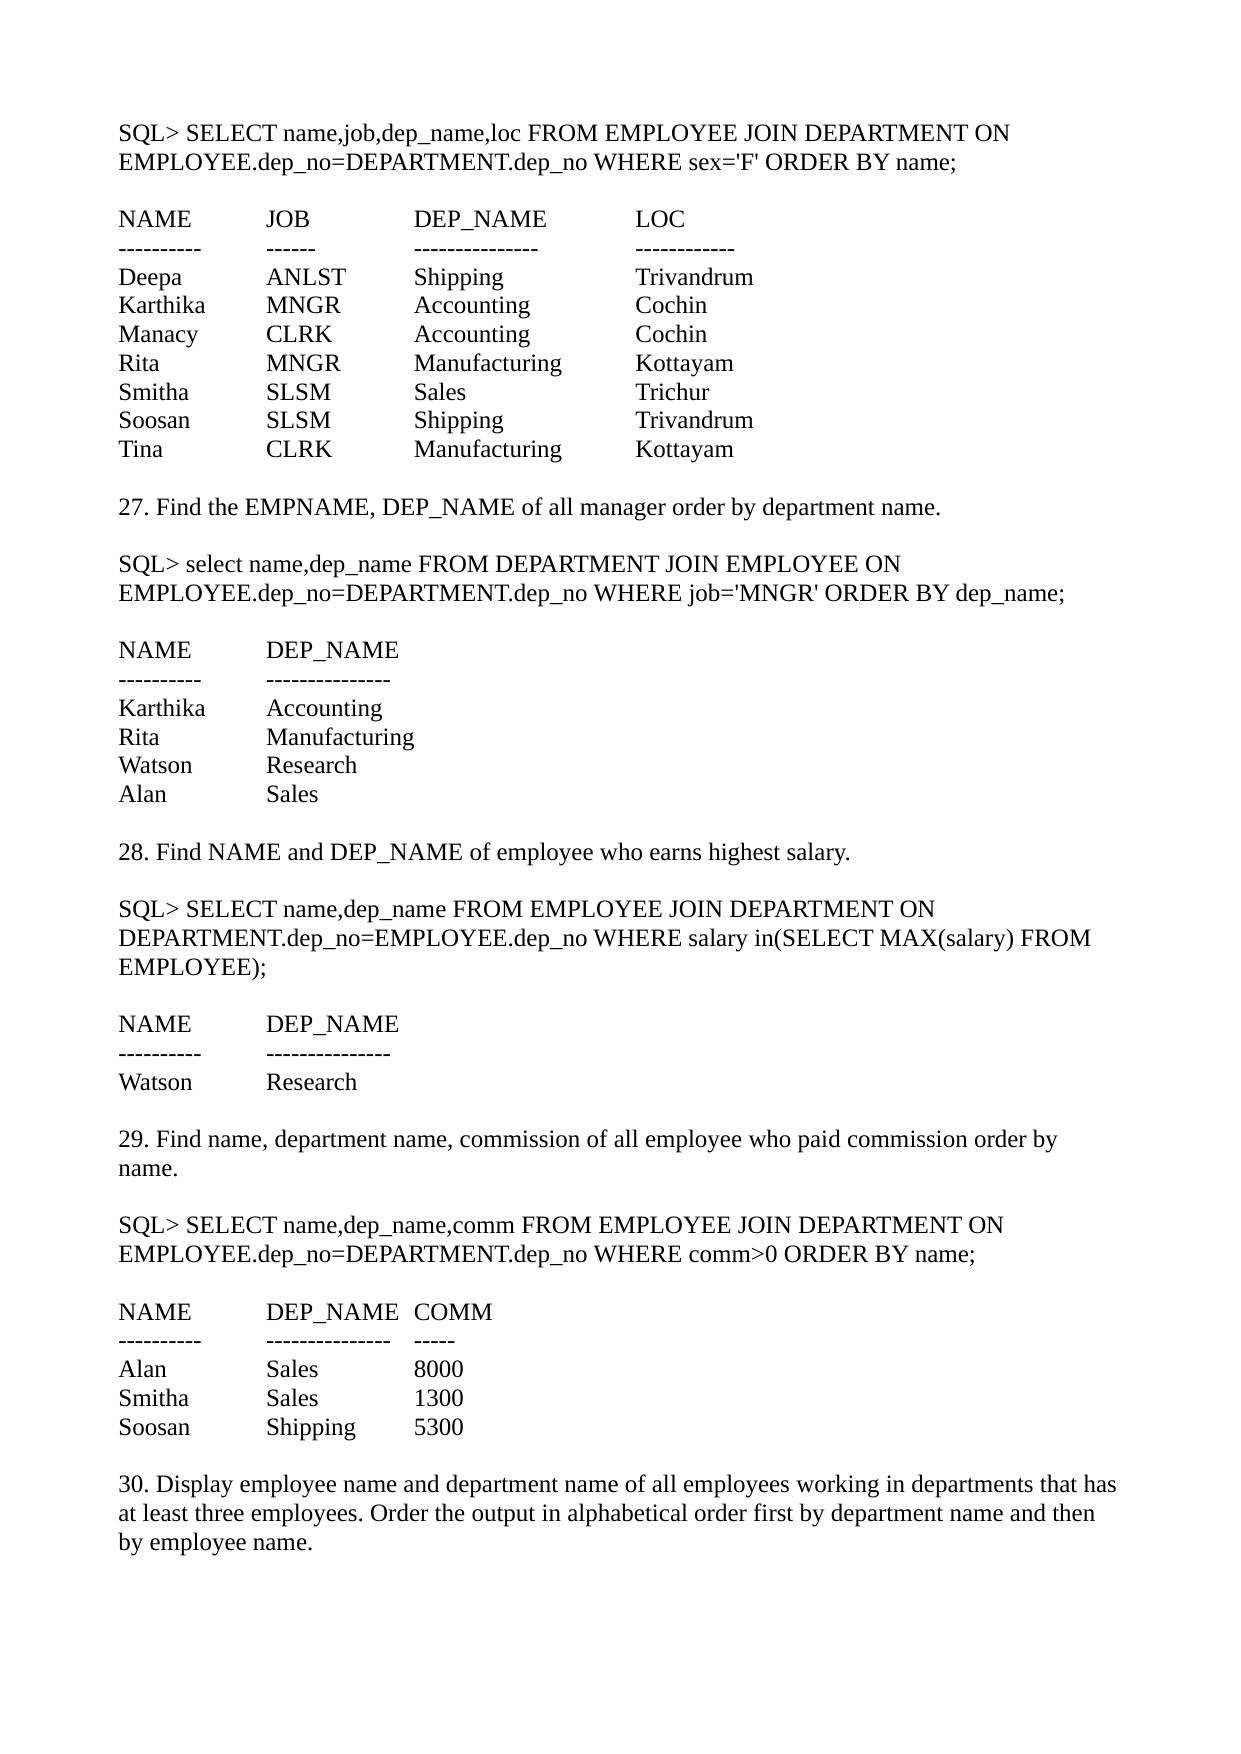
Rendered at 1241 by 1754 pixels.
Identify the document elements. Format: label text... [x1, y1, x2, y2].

text Smitha Sales 1300 [118, 1383, 1122, 1412]
text Deepa ANLST Shipping Trivandrum [118, 262, 1122, 291]
text SQL> select name,dep_name FROM DEPARTMENT JOIN EMPLOYEE ON EMPLOYEE.dep_no=DEPARTMENT.dep_no WHERE job='MNGR' ORDER BY dep_name; [118, 549, 1122, 607]
text Tina CLRK Manufacturing Kottayam [118, 434, 1122, 463]
text Karthika Accounting [118, 693, 1122, 722]
text NAME DEP_NAME COMM [118, 1297, 1122, 1326]
text Rita Manufacturing [118, 722, 1122, 751]
text Alan Sales 8000 [118, 1354, 1122, 1383]
text Alan Sales [118, 779, 1122, 808]
text Soosan SLSM Shipping Trivandrum [118, 406, 1122, 434]
text 28. Find NAME and DEP_NAME of employee who earns highest salary. [118, 837, 1122, 866]
text Karthika MNGR Accounting Cochin [118, 291, 1122, 319]
text SQL> SELECT name,job,dep_name,loc FROM EMPLOYEE JOIN DEPARTMENT ON EMPLOYEE.dep_no=DEPARTMENT.dep_no WHERE sex='F' ORDER BY name; [118, 118, 1122, 176]
text Watson Research [118, 751, 1122, 779]
text SQL> SELECT name,dep_name FROM EMPLOYEE JOIN DEPARTMENT ON DEPARTMENT.dep_no=EMPLOYEE.dep_no WHERE salary in(SELECT MAX(salary) FROM EMPLOYEE); [118, 894, 1122, 981]
text 30. Display employee name and department name of all employees working in departments that has at least three employees. Order the output in alphabetical order first by department name and then by employee name. [118, 1469, 1122, 1556]
text Smitha SLSM Sales Trichur [118, 377, 1122, 406]
text NAME DEP_NAME [118, 636, 1122, 664]
text ---------- --------------- ----- [118, 1326, 1122, 1354]
text ---------- --------------- [118, 664, 1122, 693]
text NAME JOB DEP_NAME LOC [118, 204, 1122, 233]
text 29. Find name, department name, commission of all employee who paid commission order by name. [118, 1124, 1122, 1182]
text NAME DEP_NAME [118, 1009, 1122, 1038]
text SQL> SELECT name,dep_name,comm FROM EMPLOYEE JOIN DEPARTMENT ON EMPLOYEE.dep_no=DEPARTMENT.dep_no WHERE comm>0 ORDER BY name; [118, 1211, 1122, 1268]
text Manacy CLRK Accounting Cochin [118, 319, 1122, 348]
text ---------- --------------- [118, 1038, 1122, 1067]
text 27. Find the EMPNAME, DEP_NAME of all manager order by department name. [118, 492, 1122, 521]
text Soosan Shipping 5300 [118, 1412, 1122, 1441]
text ---------- ------ --------------- ------------ [118, 233, 1122, 262]
text Rita MNGR Manufacturing Kottayam [118, 348, 1122, 377]
text Watson Research [118, 1067, 1122, 1096]
